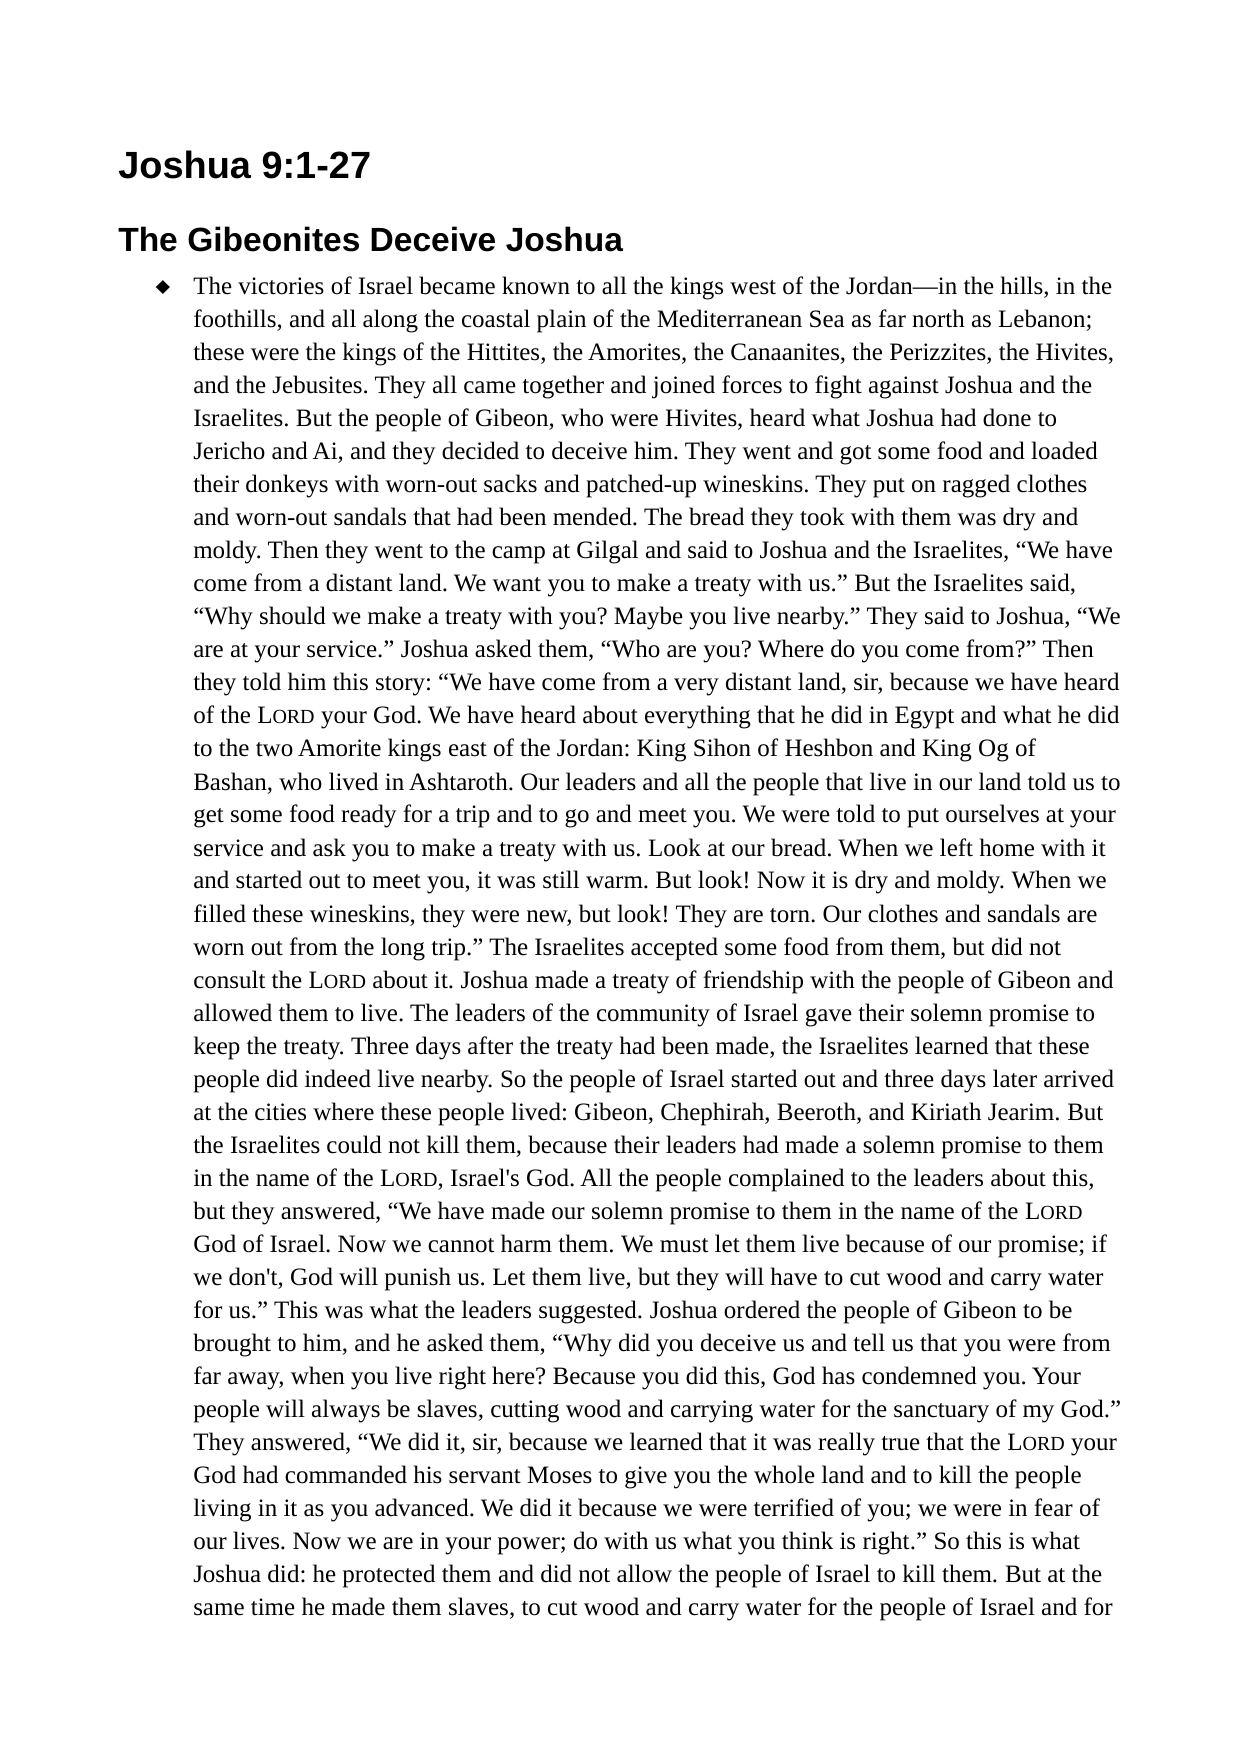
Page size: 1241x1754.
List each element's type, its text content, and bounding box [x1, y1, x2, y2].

list The victories of Israel became known to all the kings west of the Jordan—in the hills, in the foothills, and all along the coastal plain of the Mediterranean Sea as far north as Lebanon; these were the kings of the Hittites, the Amorites, the Canaanites, the Perizzites, the Hivites, and the Jebusites. They all came together and joined forces to fight against Joshua and the Israelites. But the people of Gibeon, who were Hivites, heard what Joshua had done to Jericho and Ai, and they decided to deceive him. They went and got some food and loaded their donkeys with worn-out sacks and patched-up wineskins. They put on ragged clothes and worn-out sandals that had been mended. The bread they took with them was dry and moldy. Then they went to the camp at Gilgal and said to Joshua and the Israelites, “We have come from a distant land. We want you to make a treaty with us.” But the Israelites said, “Why should we make a treaty with you? Maybe you live nearby.” They said to Joshua, “We are at your service.” Joshua asked them, “Who are you? Where do you come from?” Then they told him this story: “We have come from a very distant land, sir, because we have heard of the Lord your God. We have heard about everything that he did in Egypt and what he did to the two Amorite kings east of the Jordan: King Sihon of Heshbon and King Og of Bashan, who lived in Ashtaroth. Our leaders and all the people that live in our land told us to get some food ready for a trip and to go and meet you. We were told to put ourselves at your service and ask you to make a treaty with us. Look at our bread. When we left home with it and started out to meet you, it was still warm. But look! Now it is dry and moldy. When we filled these wineskins, they were new, but look! They are torn. Our clothes and sandals are worn out from the long trip.” The Israelites accepted some food from them, but did not consult the Lord about it. Joshua made a treaty of friendship with the people of Gibeon and allowed them to live. The leaders of the community of Israel gave their solemn promise to keep the treaty. Three days after the treaty had been made, the Israelites learned that these people did indeed live nearby. So the people of Israel started out and three days later arrived at the cities where these people lived: Gibeon, Chephirah, Beeroth, and Kiriath Jearim. But the Israelites could not kill them, because their leaders had made a solemn promise to them in the name of the Lord, Israel's God. All the people complained to the leaders about this, but they answered, “We have made our solemn promise to them in the name of the Lord God of Israel. Now we cannot harm them. We must let them live because of our promise; if we don't, God will punish us. Let them live, but they will have to cut wood and carry water for us.” This was what the leaders suggested. Joshua ordered the people of Gibeon to be brought to him, and he asked them, “Why did you deceive us and tell us that you were from far away, when you live right here? Because you did this, God has condemned you. Your people will always be slaves, cutting wood and carrying water for the sanctuary of my God.” They answered, “We did it, sir, because we learned that it was really true that the Lord your God had commanded his servant Moses to give you the whole land and to kill the people living in it as you advanced. We did it because we were terrified of you; we were in fear of our lives. Now we are in your power; do with us what you think is right.” So this is what Joshua did: he protected them and did not allow the people of Israel to kill them. But at the same time he made them slaves, to cut wood and carry water for the people of Israel and for [156, 271, 1122, 1621]
subtitle The Gibeonites Deceive Joshua [118, 220, 1122, 259]
subtitle Joshua 9:1-27 [118, 143, 1122, 187]
